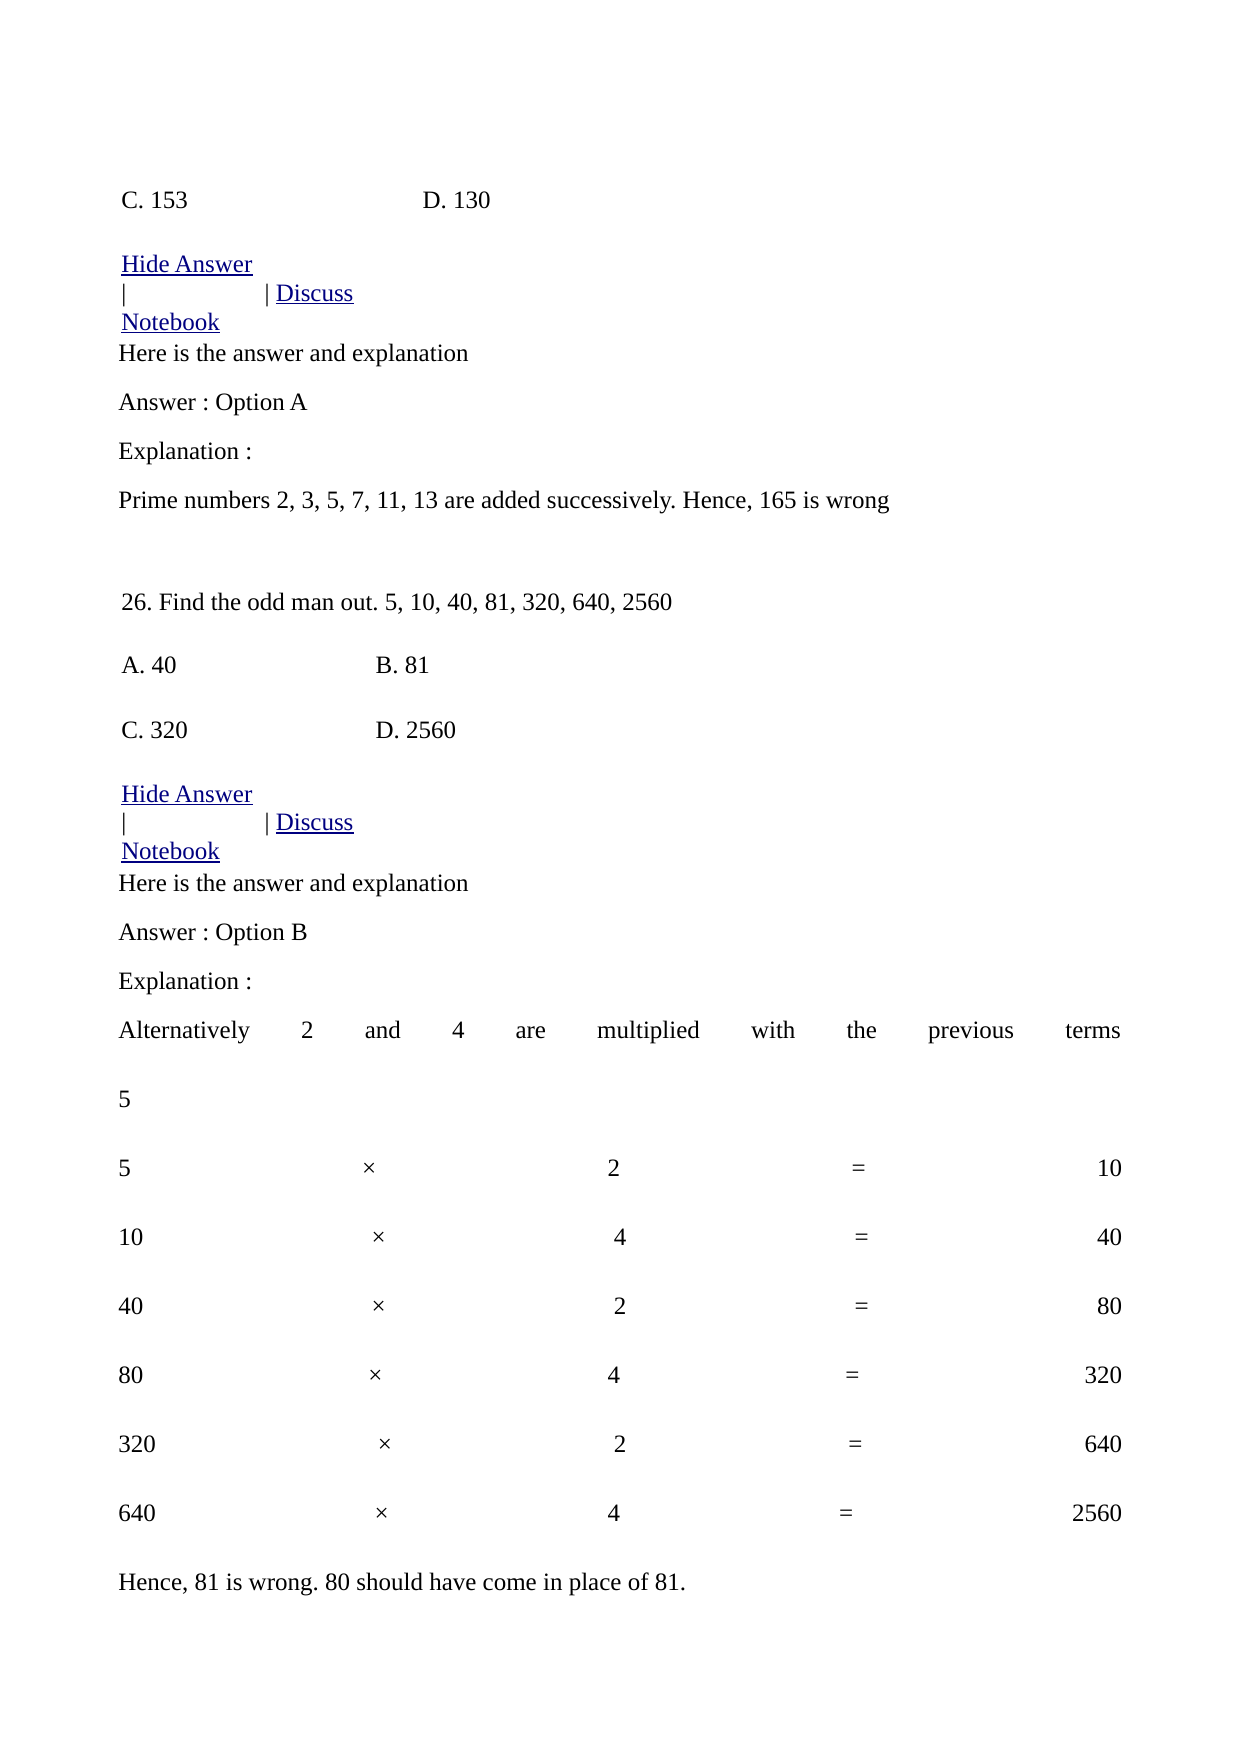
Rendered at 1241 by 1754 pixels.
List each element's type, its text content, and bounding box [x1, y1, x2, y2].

table_header | Discuss [261, 246, 364, 338]
text Explanation : [118, 966, 1122, 995]
text Explanation : [118, 436, 1122, 465]
table_cell C. 153 [118, 182, 419, 246]
table_cell C. 320 [118, 712, 372, 776]
table_cell [118, 118, 419, 182]
table_cell [420, 118, 733, 182]
table_cell B. 81 [373, 648, 683, 712]
text Prime numbers 2, 3, 5, 7, 11, 13 are added successively. Hence, 165 is wrong [118, 486, 1122, 514]
text Answer : Option B [118, 917, 1122, 946]
text Answer : Option A [118, 387, 1122, 416]
text Alternatively 2 and 4 are multiplied with the previous terms 5 5 × 2 = 10 10 × 4 = 40 40 × 2 = 80 80 × 4 = 320 320 × 2 = 640 640 × 4 = 2560 Hence, 81 is wrong. 80 should have come in place of 81. [118, 1015, 1122, 1596]
table_cell D. 130 [420, 182, 733, 246]
table_cell D. 2560 [373, 712, 683, 776]
table_header | Discuss [261, 776, 364, 868]
table_header Hide Answer | Notebook [118, 246, 261, 338]
table_header 26. Find the odd man out. 5, 10, 40, 81, 320, 640, 2560 [118, 584, 683, 648]
text Here is the answer and explanation [118, 338, 1122, 367]
text Here is the answer and explanation [118, 868, 1122, 897]
table_cell A. 40 [118, 648, 372, 712]
table_header Hide Answer | Notebook [118, 776, 261, 868]
